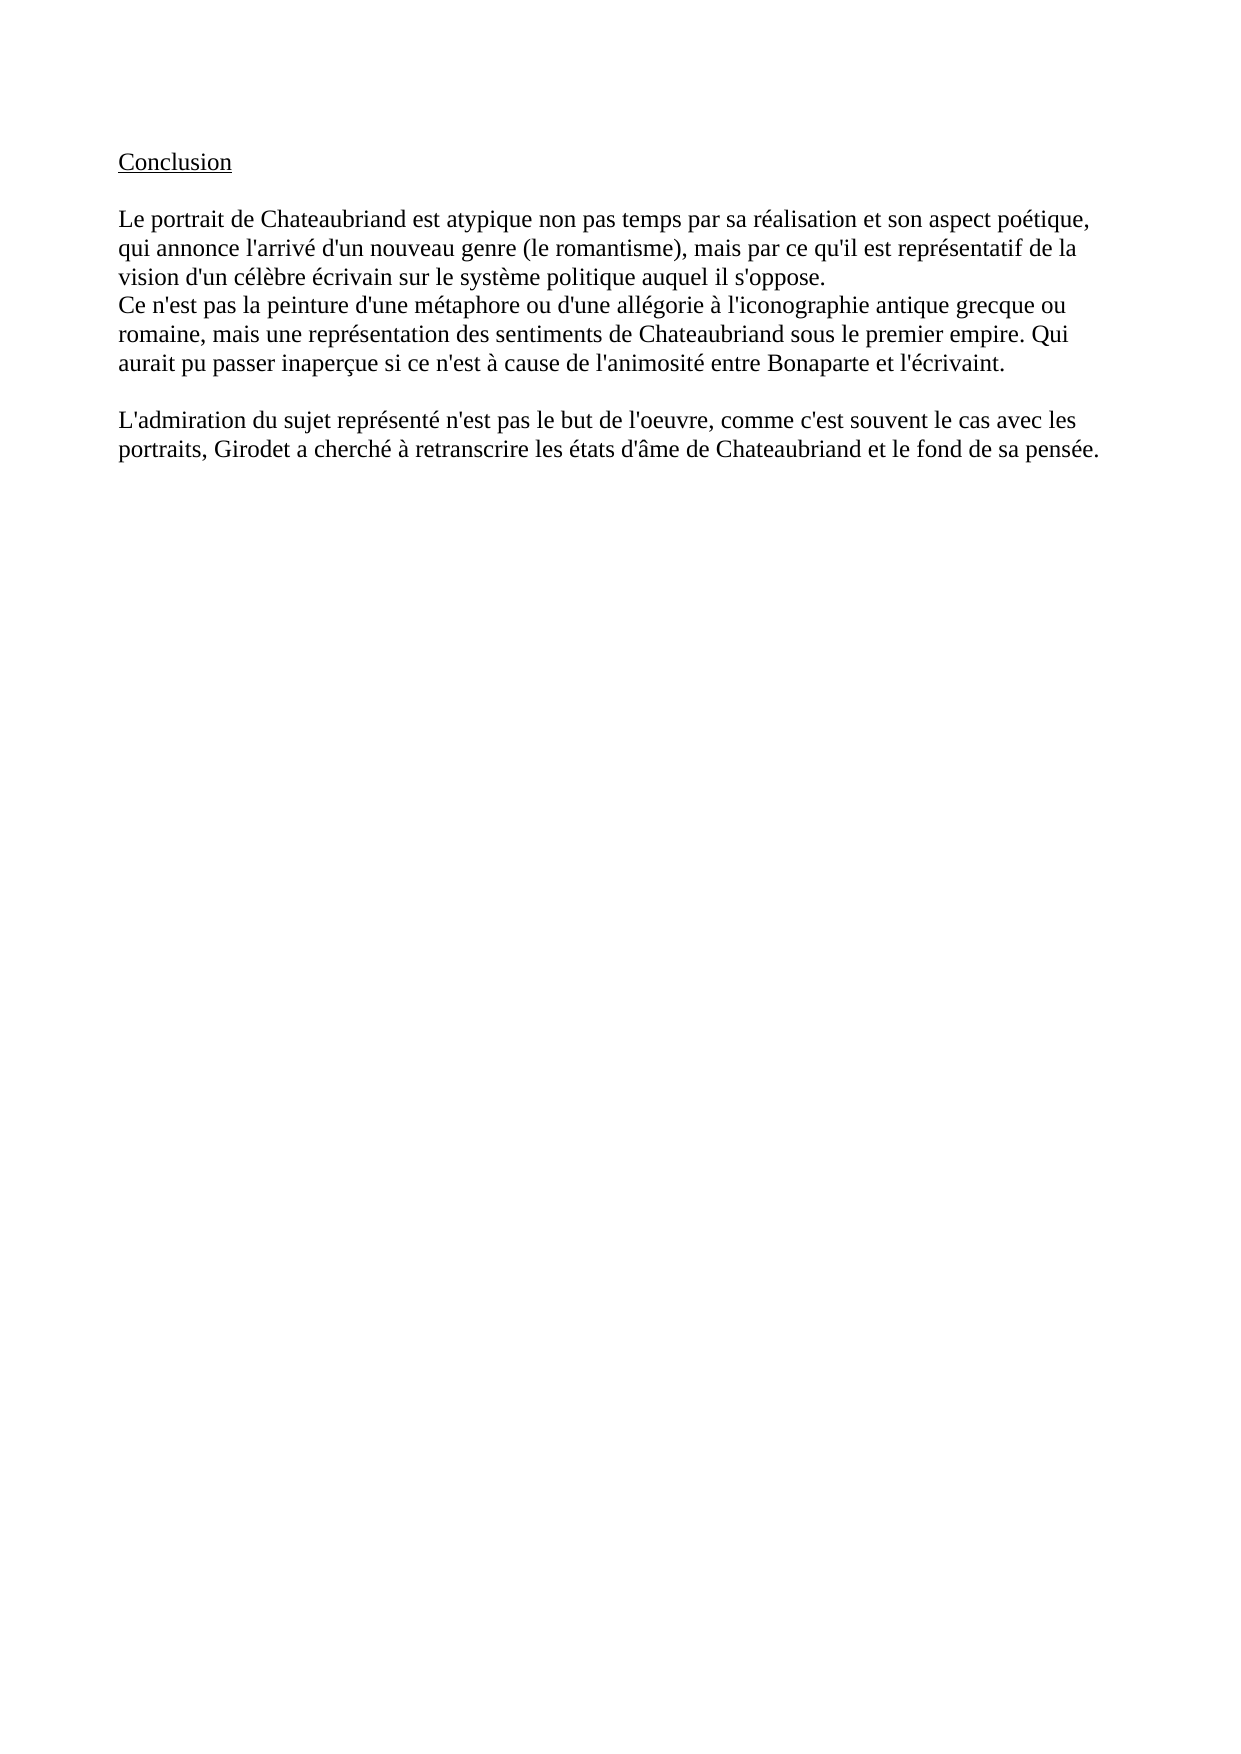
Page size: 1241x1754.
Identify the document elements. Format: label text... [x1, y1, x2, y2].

text Le portrait de Chateaubriand est atypique non pas temps par sa réalisation et son aspect poétique, qui annonce l'arrivé d'un nouveau genre (le romantisme), mais par ce qu'il est représentatif de la vision d'un célèbre écrivain sur le système politique auquel il s'oppose. [118, 204, 1122, 291]
text Conclusion [118, 147, 1122, 176]
text Ce n'est pas la peinture d'une métaphore ou d'une allégorie à l'iconographie antique grecque ou romaine, mais une représentation des sentiments de Chateaubriand sous le premier empire. Qui aurait pu passer inaperçue si ce n'est à cause de l'animosité entre Bonaparte et l'écrivaint. [118, 291, 1122, 377]
text L'admiration du sujet représenté n'est pas le but de l'oeuvre, comme c'est souvent le cas avec les portraits, Girodet a cherché à retranscrire les états d'âme de Chateaubriand et le fond de sa pensée. [118, 406, 1122, 463]
